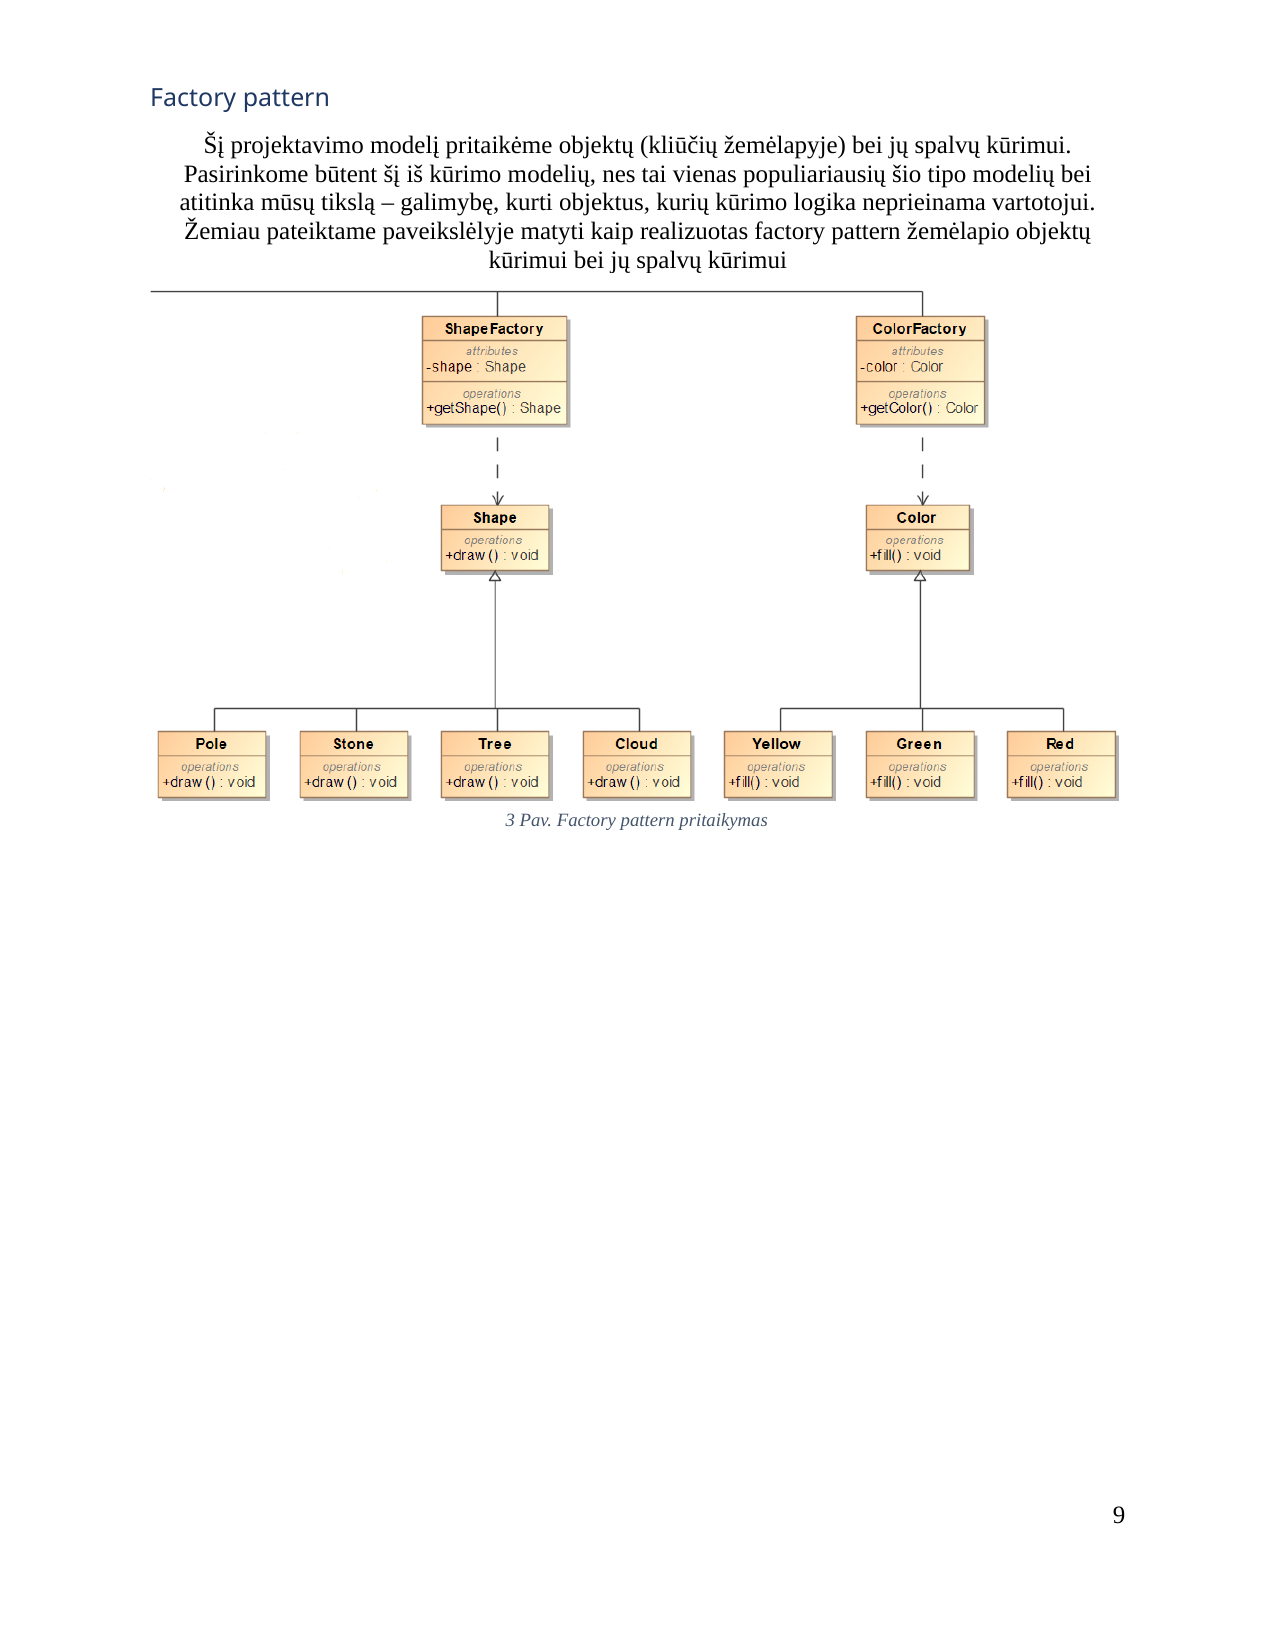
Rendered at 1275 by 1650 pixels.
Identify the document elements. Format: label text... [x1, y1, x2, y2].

text 3 Pav. Factory pattern pritaikymas [150, 809, 1125, 830]
text Šį projektavimo modelį pritaikėme objektų (kliūčių žemėlapyje) bei jų spalvų kūrimui. Pasirinkome būtent šį iš kūrimo modelių, nes tai vienas populiariausių šio tipo modelių bei atitinka mūsų tikslą – galimybę, kurti objektus, kurių kūrimo logika neprieinama vartotojui. Žemiau pateiktame paveikslėlyje matyti kaip realizuotas factory pattern žemėlapio objektų kūrimui bei jų spalvų kūrimui [150, 130, 1125, 273]
subtitle Factory pattern [150, 79, 1125, 113]
